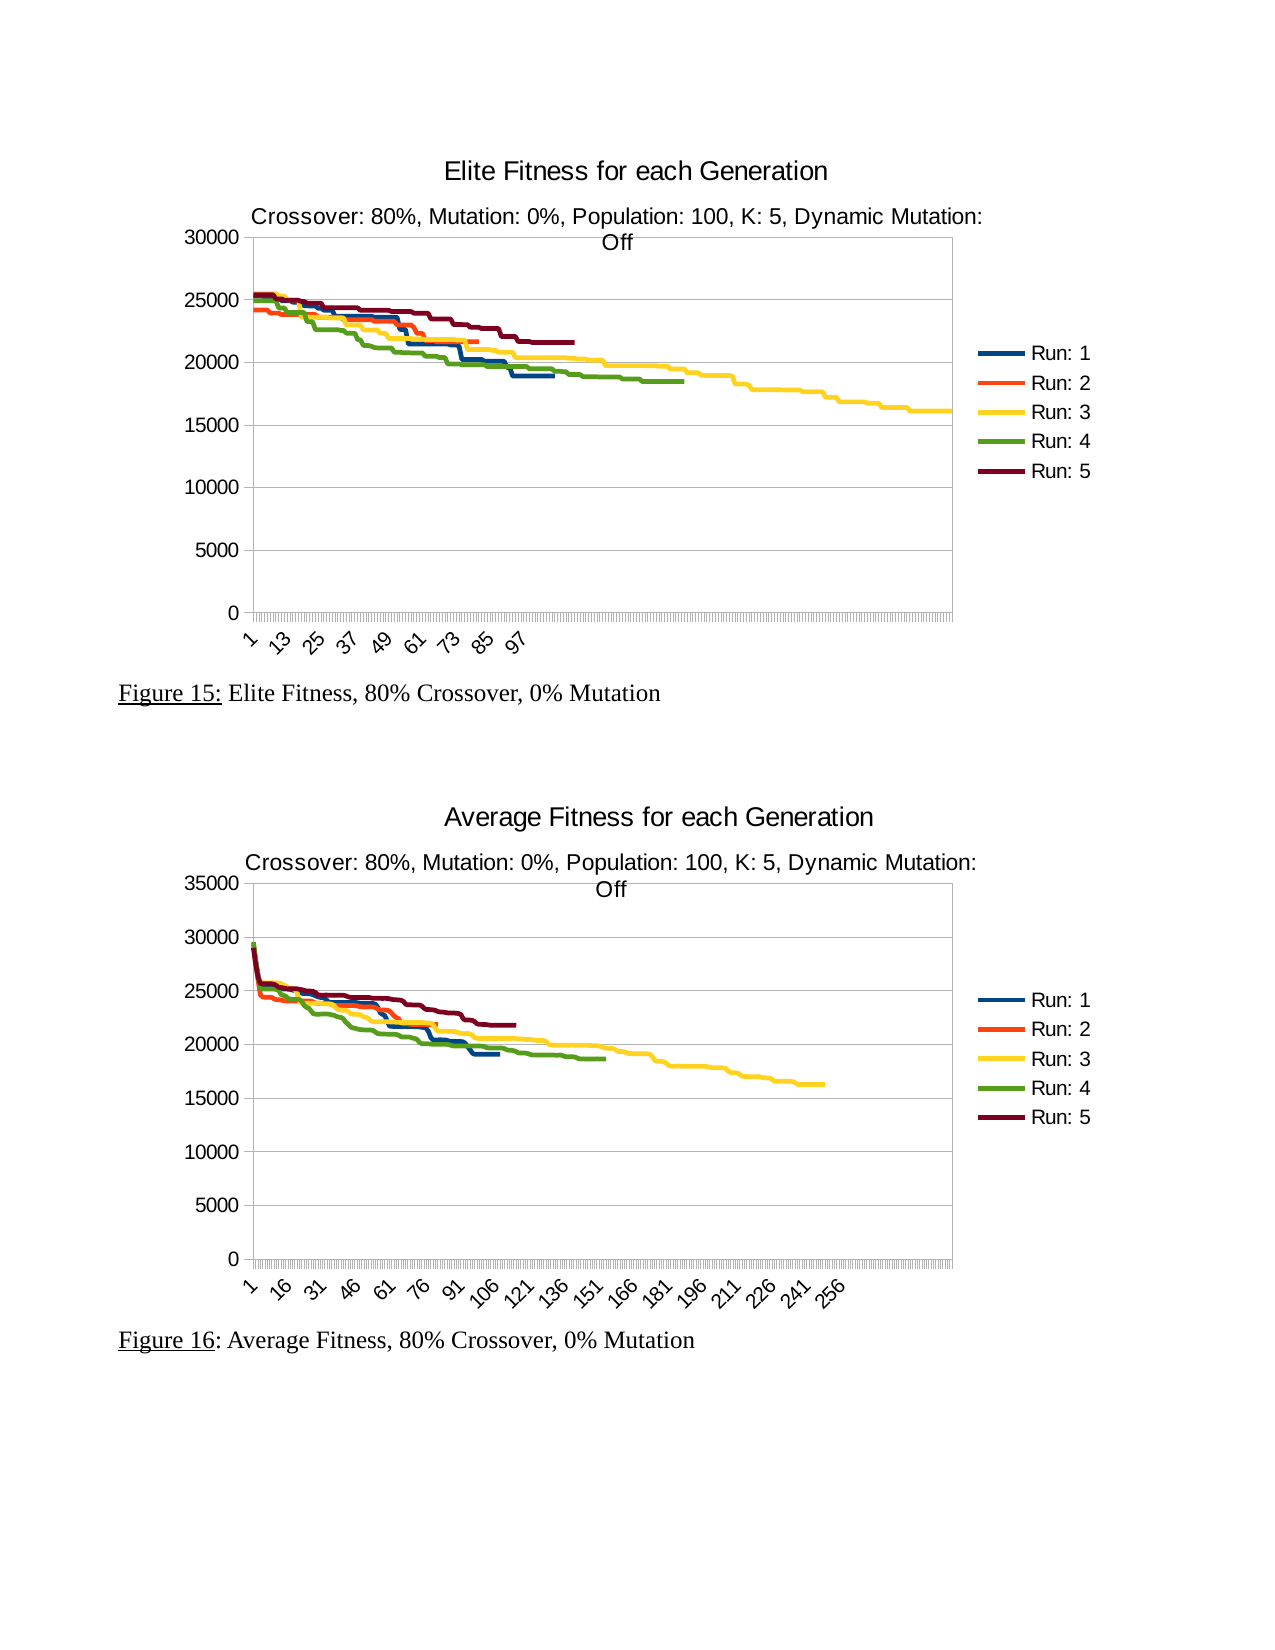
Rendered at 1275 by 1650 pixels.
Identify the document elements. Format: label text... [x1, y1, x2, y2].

text Figure 16: Average Fitness, 80% Crossover, 0% Mutation [118, 793, 1157, 1353]
text Figure 15: Elite Fitness, 80% Crossover, 0% Mutation [118, 147, 1157, 707]
